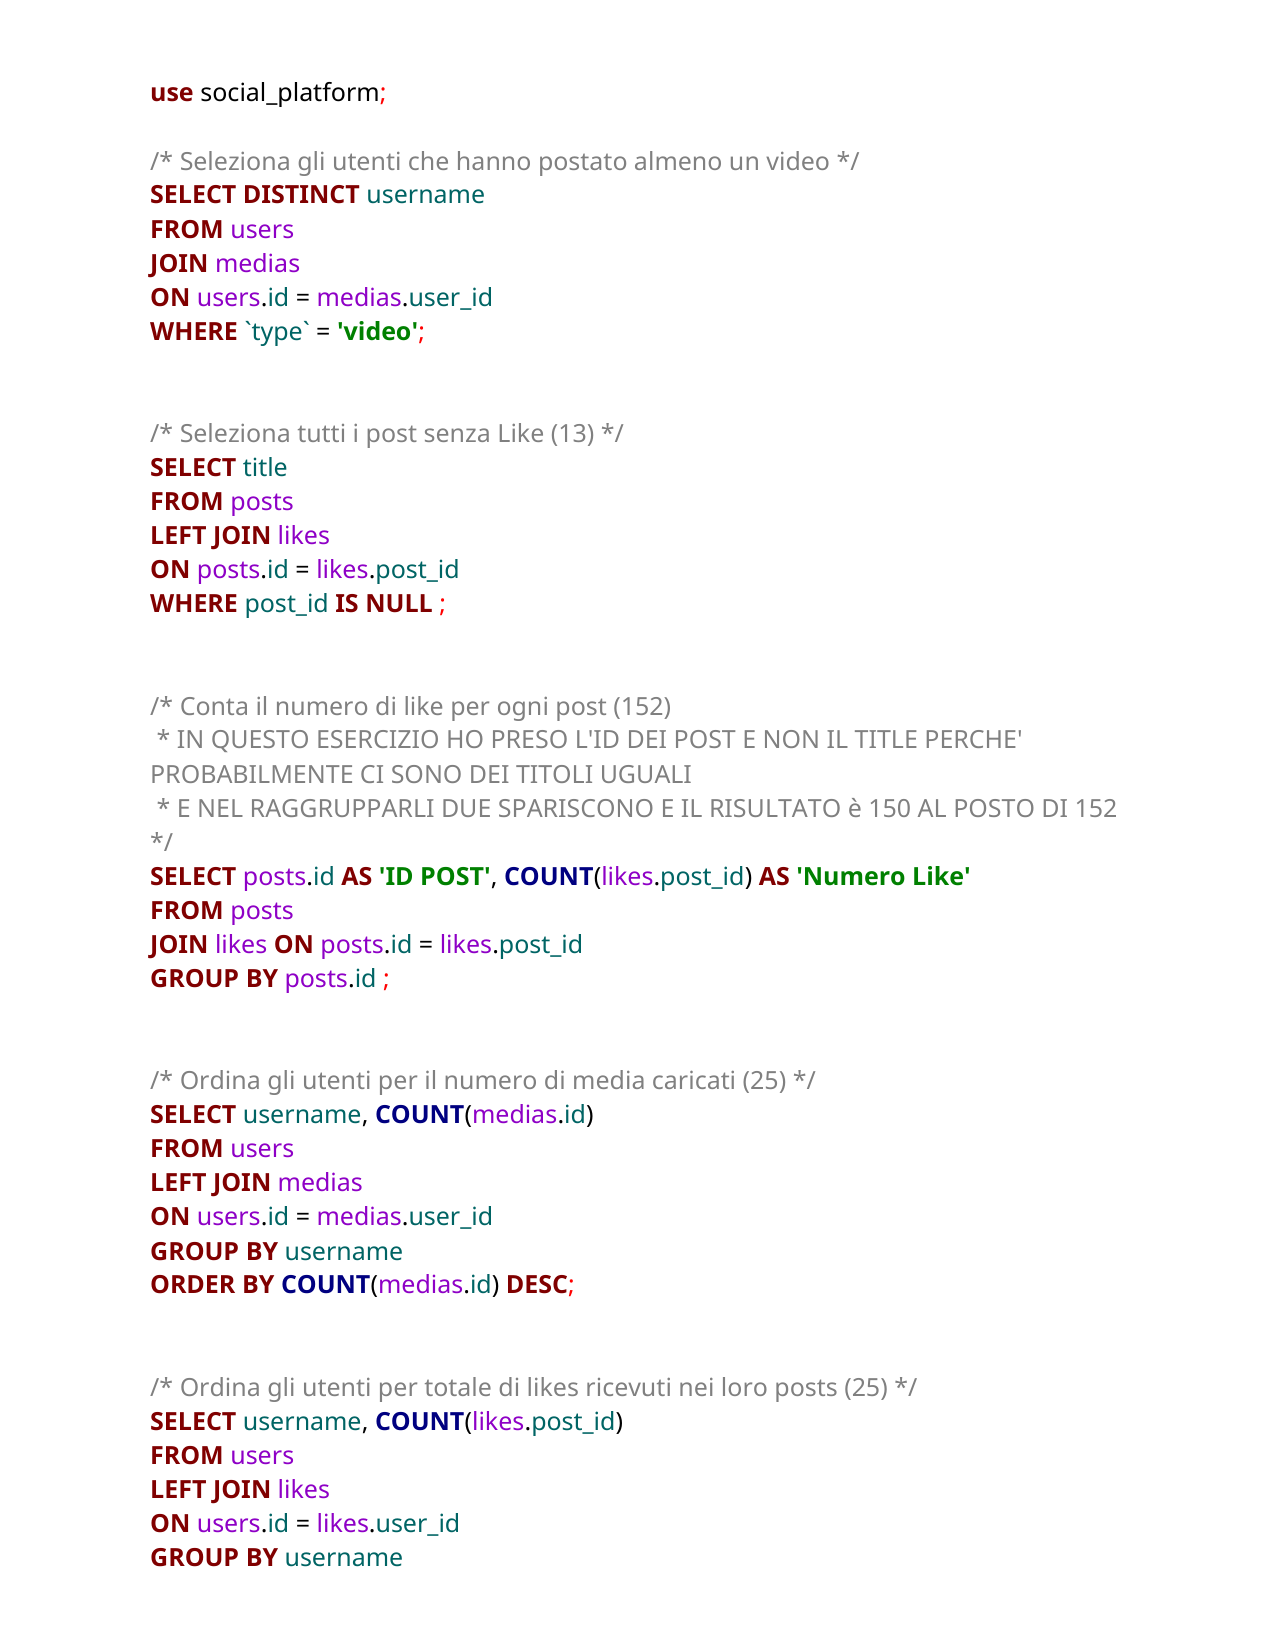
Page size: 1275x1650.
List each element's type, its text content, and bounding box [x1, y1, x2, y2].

text JOIN medias [150, 245, 1125, 279]
text /* Ordina gli utenti per totale di likes ricevuti nei loro posts (25) */ [150, 1369, 1125, 1403]
text /* Seleziona gli utenti che hanno postato almeno un video */ [150, 143, 1125, 177]
text FROM users [150, 211, 1125, 245]
text FROM users [150, 1437, 1125, 1472]
text ON posts.id = likes.post_id [150, 552, 1125, 586]
text SELECT username, COUNT(medias.id) [150, 1097, 1125, 1131]
text FROM posts [150, 892, 1125, 927]
text SELECT DISTINCT username [150, 177, 1125, 211]
text * E NEL RAGGRUPPARLI DUE SPARISCONO E IL RISULTATO è 150 AL POSTO DI 152 */ [150, 790, 1125, 858]
text ON users.id = medias.user_id [150, 1199, 1125, 1233]
text /* Seleziona tutti i post senza Like (13) */ [150, 416, 1125, 450]
text GROUP BY username [150, 1540, 1125, 1574]
text * IN QUESTO ESERCIZIO HO PRESO L'ID DEI POST E NON IL TITLE PERCHE' PROBABILMENTE CI SONO DEI TITOLI UGUALI [150, 722, 1125, 790]
text WHERE post_id IS NULL ; [150, 586, 1125, 620]
text LEFT JOIN likes [150, 518, 1125, 552]
text SELECT posts.id AS 'ID POST', COUNT(likes.post_id) AS 'Numero Like' [150, 858, 1125, 892]
text FROM posts [150, 484, 1125, 518]
text GROUP BY posts.id ; [150, 961, 1125, 995]
text /* Ordina gli utenti per il numero di media caricati (25) */ [150, 1063, 1125, 1097]
text SELECT title [150, 450, 1125, 484]
text ON users.id = likes.user_id [150, 1506, 1125, 1540]
text WHERE `type` = 'video'; [150, 313, 1125, 347]
text JOIN likes ON posts.id = likes.post_id [150, 927, 1125, 961]
text SELECT username, COUNT(likes.post_id) [150, 1403, 1125, 1437]
text GROUP BY username [150, 1233, 1125, 1267]
text LEFT JOIN medias [150, 1165, 1125, 1199]
text ON users.id = medias.user_id [150, 279, 1125, 313]
text FROM users [150, 1131, 1125, 1165]
text LEFT JOIN likes [150, 1472, 1125, 1506]
text use social_platform; [150, 75, 1125, 109]
text /* Conta il numero di like per ogni post (152) [150, 688, 1125, 722]
text ORDER BY COUNT(medias.id) DESC; [150, 1267, 1125, 1301]
